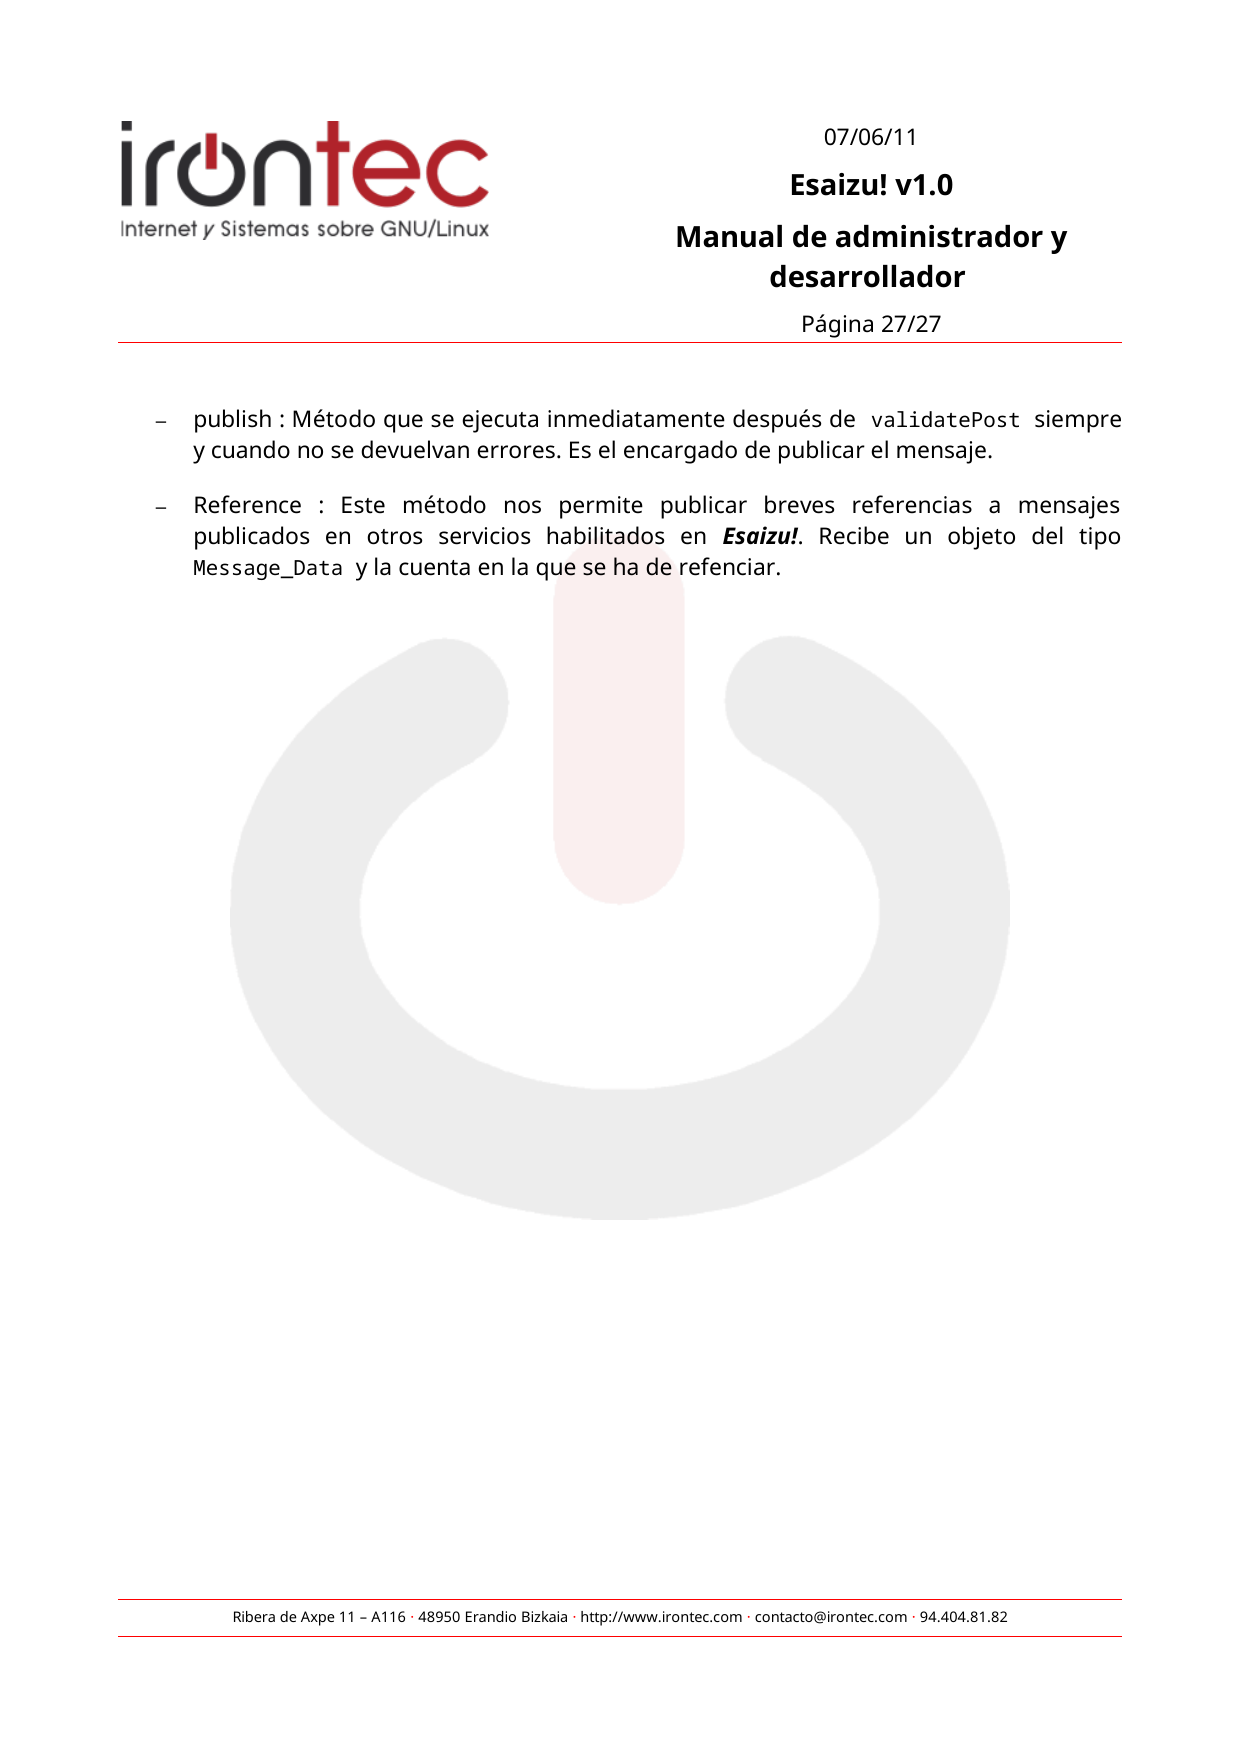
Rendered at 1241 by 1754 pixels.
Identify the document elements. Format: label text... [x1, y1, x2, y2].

picture [121, 121, 489, 240]
list Reference : Este método nos permite publicar breves referencias a mensajes publicados en otros servicios habilitados en Esaizu!. Recibe un objeto del tipo Message_Data y la cuenta en la que se ha de refenciar. [156, 489, 1122, 582]
list publish : Método que se ejecuta inmediatamente después de validatePost siempre y cuando no se devuelvan errores. Es el encargado de publicar el mensaje. [156, 403, 1122, 465]
picture [230, 582, 1010, 1220]
